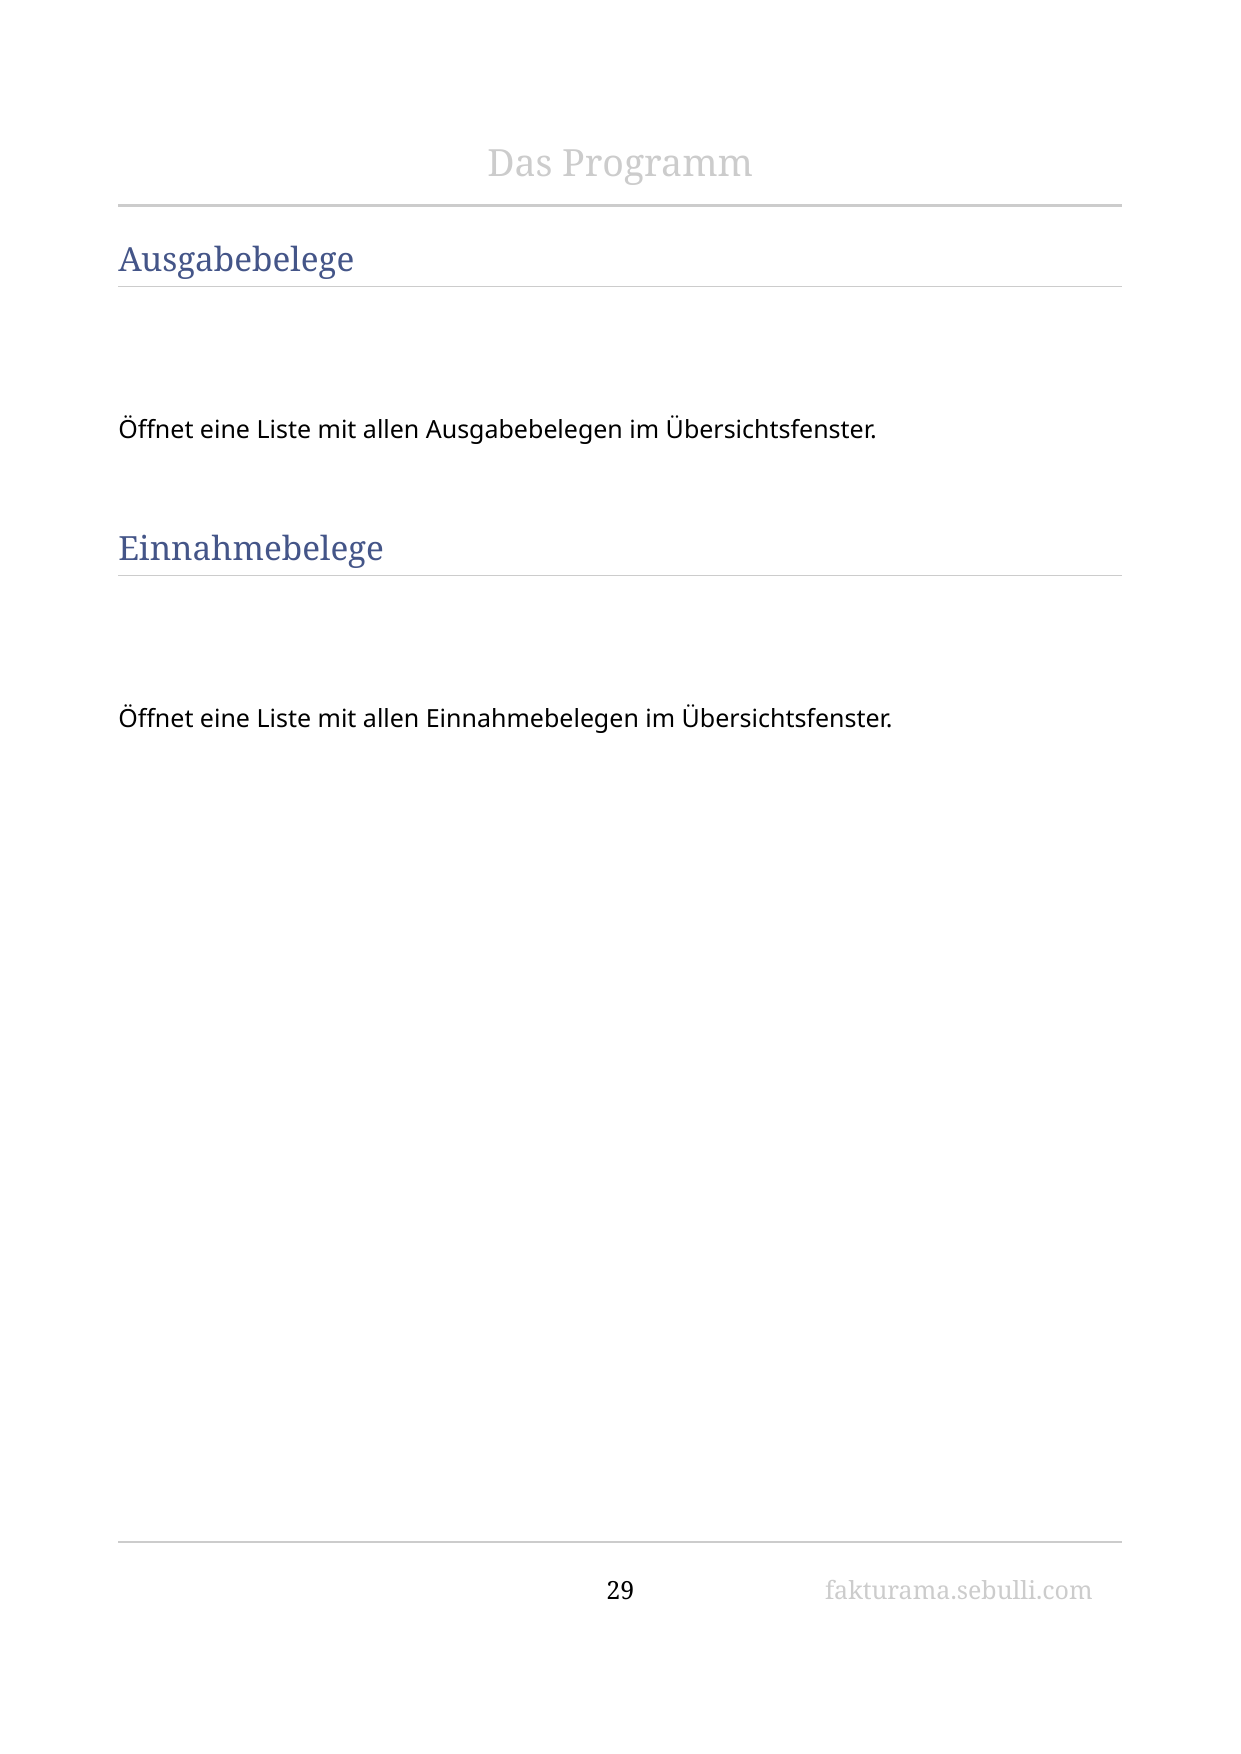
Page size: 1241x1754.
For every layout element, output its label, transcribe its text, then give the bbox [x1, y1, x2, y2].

text Öffnet eine Liste mit allen Ausgabebelegen im Übersichtsfenster. [118, 412, 1122, 446]
text Öffnet eine Liste mit allen Einnahmebelegen im Übersichtsfenster. [118, 701, 1122, 735]
subtitle Ausgabebelege [118, 236, 1122, 286]
subtitle Einnahmebelege [118, 525, 1122, 575]
